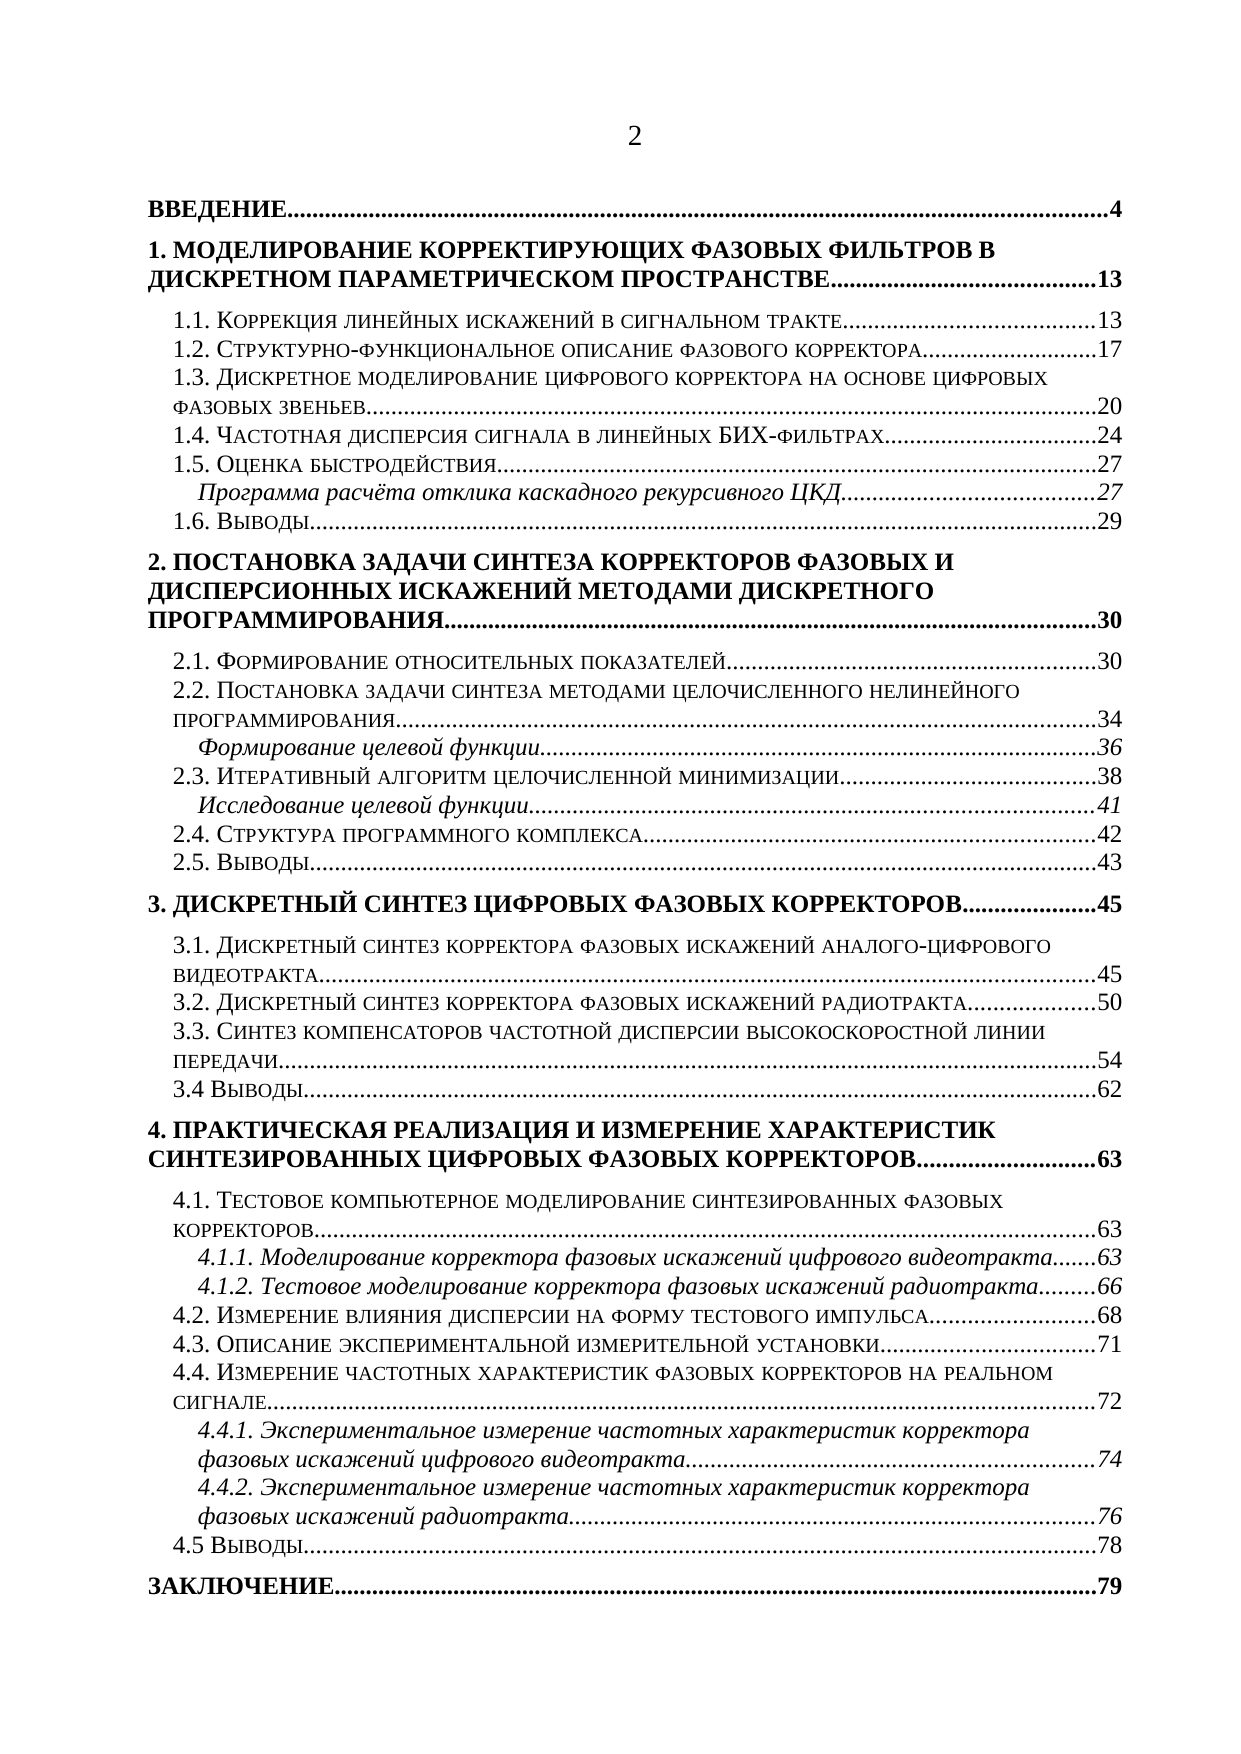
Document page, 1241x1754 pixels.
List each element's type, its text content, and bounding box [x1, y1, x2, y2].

text 1.2. Структурно-функциональное описание фазового корректора 17 [173, 334, 1122, 362]
text 3.3. Синтез компенсаторов частотной дисперсии высокоскоростной линии передачи 54 [173, 1016, 1122, 1074]
text Введение 4 [148, 194, 1122, 222]
text 1.4. Частотная дисперсия сигнала в линейных БИХ-фильтрах 24 [173, 420, 1122, 449]
text 1.5. Оценка быстродействия 27 [173, 449, 1122, 477]
text 3. Дискретный синтез цифровых фазовых корректоров 45 [148, 889, 1122, 917]
text Программа расчёта отклика каскадного рекурсивного ЦКД 27 [198, 477, 1122, 506]
text 4.1.2. Тестовое моделирование корректора фазовых искажений радиотракта 66 [198, 1271, 1122, 1300]
text Заключение 79 [148, 1571, 1122, 1600]
text 4.2. Измерение влияния дисперсии на форму тестового импульса 68 [173, 1300, 1122, 1329]
text 4.4.1. Экспериментальное измерение частотных характеристик корректора фазовых искажений цифрового видеотракта 74 [198, 1415, 1122, 1472]
text 2.2. Постановка задачи синтеза методами целочисленного нелинейного программирования 34 [173, 675, 1122, 732]
text 4.5 Выводы 78 [173, 1530, 1122, 1559]
text Формирование целевой функции 36 [198, 732, 1122, 761]
text 3.4 Выводы 62 [173, 1074, 1122, 1102]
text 1.6. Выводы 29 [173, 506, 1122, 535]
text 2.4. Структура программного комплекса 42 [173, 819, 1122, 847]
text 2. Постановка задачи синтеза корректоров фазовых и дисперсионных искажений методами дискретного программирования 30 [148, 547, 1122, 634]
text 4.4. Измерение частотных характеристик фазовых корректоров на реальном сигнале 72 [173, 1357, 1122, 1415]
text 1.1. Коррекция линейных искажений в сигнальном тракте 13 [173, 305, 1122, 334]
text 3.2. Дискретный синтез корректора фазовых искажений радиотракта 50 [173, 987, 1122, 1016]
text 1. Моделирование корректирующих фазовых фильтров в дискретном параметрическом пространстве 13 [148, 235, 1122, 292]
text 4.4.2. Экспериментальное измерение частотных характеристик корректора фазовых искажений радиотракта 76 [198, 1472, 1122, 1530]
text 2.1. Формирование относительных показателей 30 [173, 646, 1122, 675]
text 1.3. Дискретное моделирование цифрового корректора на основе цифровых фазовых звеньев 20 [173, 362, 1122, 420]
text 2.5. Выводы 43 [173, 847, 1122, 876]
text 3.1. Дискретный синтез корректора фазовых искажений аналого-цифрового видеотракта 45 [173, 930, 1122, 987]
text 4.1.1. Моделирование корректора фазовых искажений цифрового видеотракта 63 [198, 1242, 1122, 1271]
text Исследование целевой функции 41 [198, 790, 1122, 819]
text 2.3. Итеративный алгоритм целочисленной минимизации 38 [173, 761, 1122, 790]
text 4.1. Тестовое компьютерное моделирование синтезированных фазовых корректоров 63 [173, 1185, 1122, 1242]
text 4.3. Описание экспериментальной измерительной установки 71 [173, 1329, 1122, 1357]
text 4. Практическая реализация и измерение характеристик синтезированных цифровых фазовых корректоров 63 [148, 1115, 1122, 1172]
